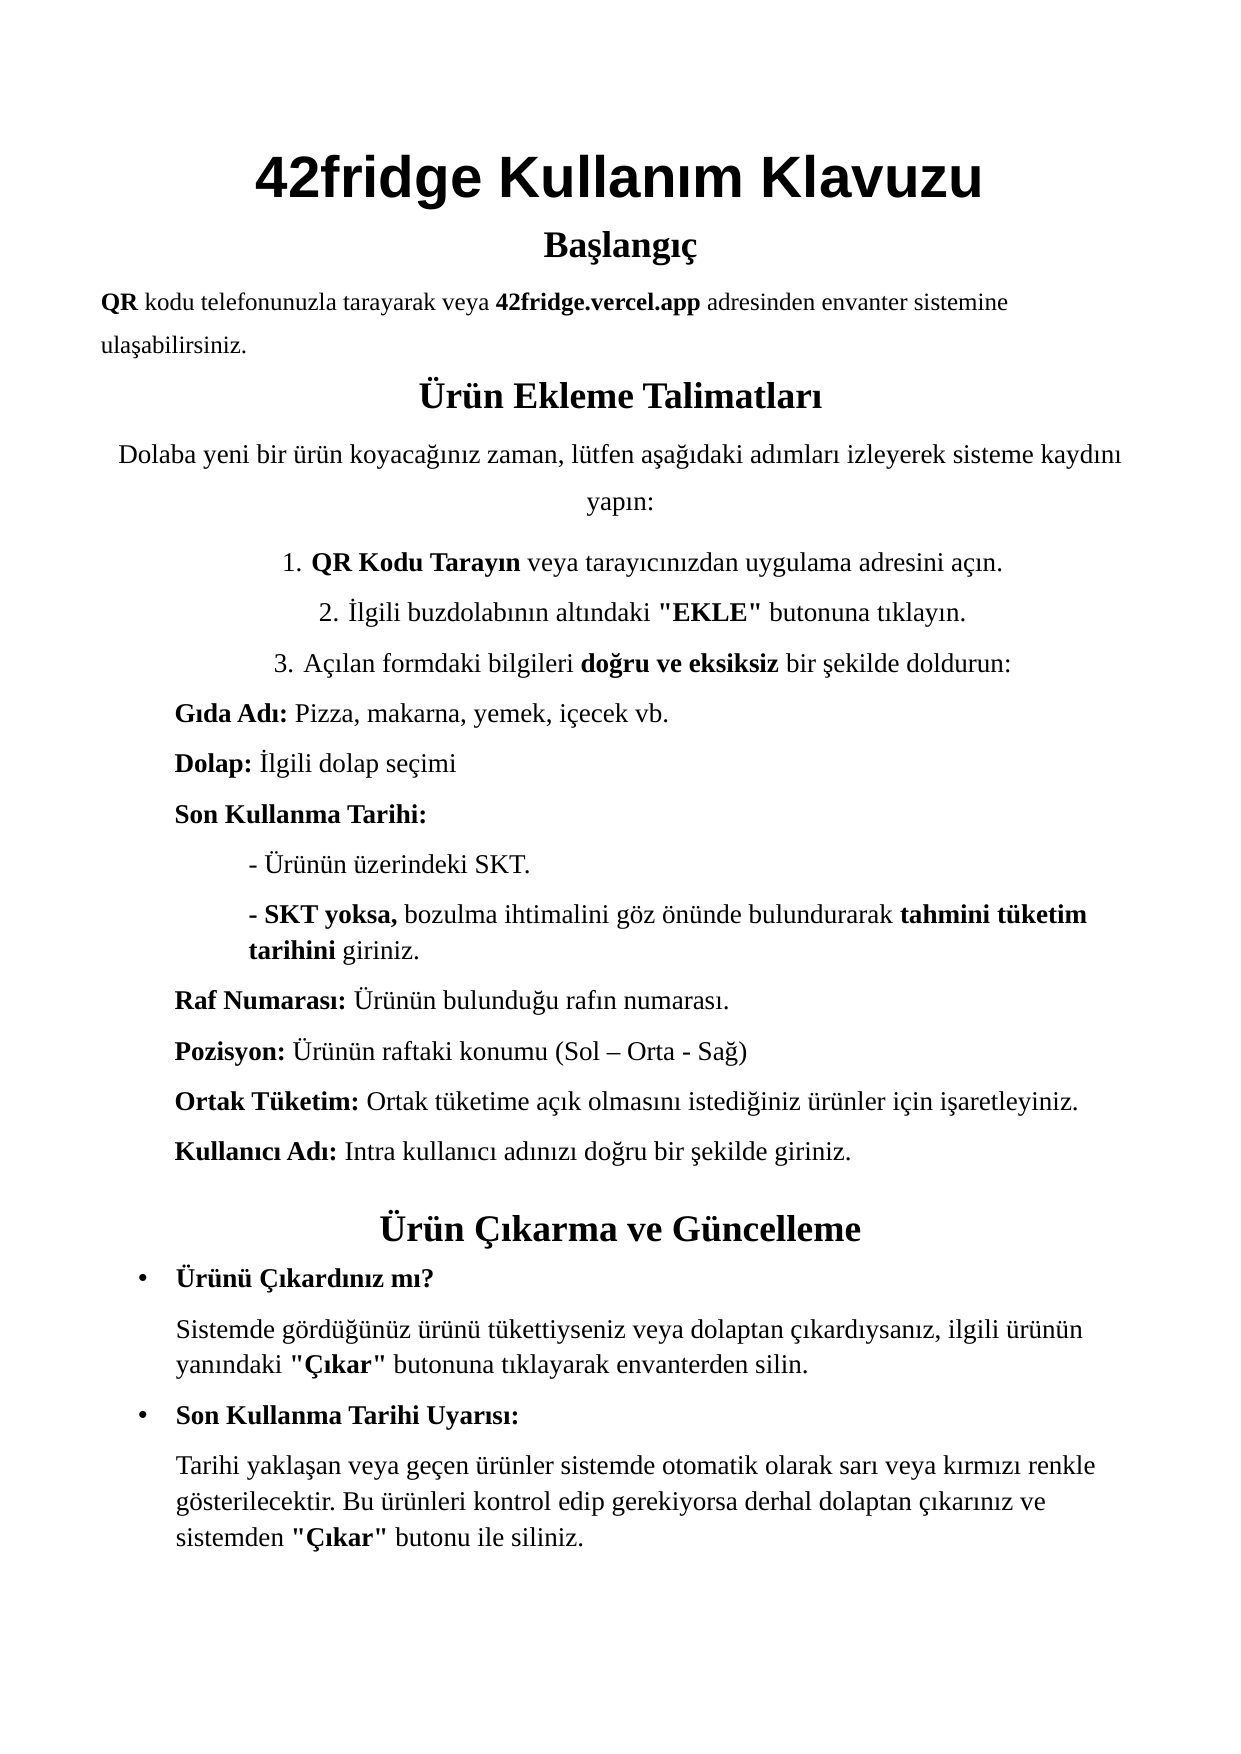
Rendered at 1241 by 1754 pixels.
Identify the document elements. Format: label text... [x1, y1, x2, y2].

list Son Kullanma Tarihi Uyarısı: [138, 1399, 1140, 1430]
list - Ürünün üzerindeki SKT. [219, 848, 1140, 879]
text QR kodu telefonunuzla tarayarak veya 42fridge.vercel.app adresinden envanter sistemine ulaşabilirsiniz. [101, 287, 1140, 359]
list Ürünü Çıkardınız mı? [138, 1262, 1140, 1293]
subtitle Ürün Çıkarma ve Güncelleme [101, 1207, 1140, 1250]
list İlgili buzdolabının altındaki "EKLE" butonuna tıklayın. [145, 597, 1140, 628]
list Tarihi yaklaşan veya geçen ürünler sistemde otomatik olarak sarı veya kırmızı renkle gösterilecektir. Bu ürünleri kontrol edip gerekiyorsa derhal dolaptan çıkarınız ve sistemden "Çıkar" butonu ile siliniz. [138, 1449, 1140, 1552]
list Kullanıcı Adı: Intra kullanıcı adınızı doğru bir şekilde giriniz. [145, 1135, 1140, 1167]
title 42fridge Kullanım Klavuzu [101, 143, 1140, 210]
list Raf Numarası: Ürünün bulunduğu rafın numarası. [145, 984, 1140, 1016]
list Dolap: İlgili dolap seçimi [145, 747, 1140, 779]
list Açılan formdaki bilgileri doğru ve eksiksiz bir şekilde doldurun: [145, 647, 1140, 678]
list Ortak Tüketim: Ortak tüketime açık olmasını istediğiniz ürünler için işaretleyiniz. [145, 1085, 1140, 1116]
list Gıda Adı: Pizza, makarna, yemek, içecek vb. [145, 697, 1140, 728]
list Son Kullanma Tarihi: [145, 798, 1140, 829]
list Pozisyon: Ürünün raftaki konumu (Sol – Orta - Sağ) [145, 1035, 1140, 1066]
list Sistemde gördüğünüz ürünü tükettiyseniz veya dolaptan çıkardıysanız, ilgili ürünün yanındaki "Çıkar" butonuna tıklayarak envanterden silin. [138, 1313, 1140, 1379]
text Başlangıç [101, 223, 1140, 266]
text Dolaba yeni bir ürün koyacağınız zaman, lütfen aşağıdaki adımları izleyerek sisteme kaydını yapın: [101, 438, 1140, 516]
text Ürün Ekleme Talimatları [101, 374, 1140, 417]
list QR Kodu Tarayın veya tarayıcınızdan uygulama adresini açın. [145, 546, 1140, 577]
list - SKT yoksa, bozulma ihtimalini göz önünde bulundurarak tahmini tüketim tarihini giriniz. [219, 898, 1140, 965]
